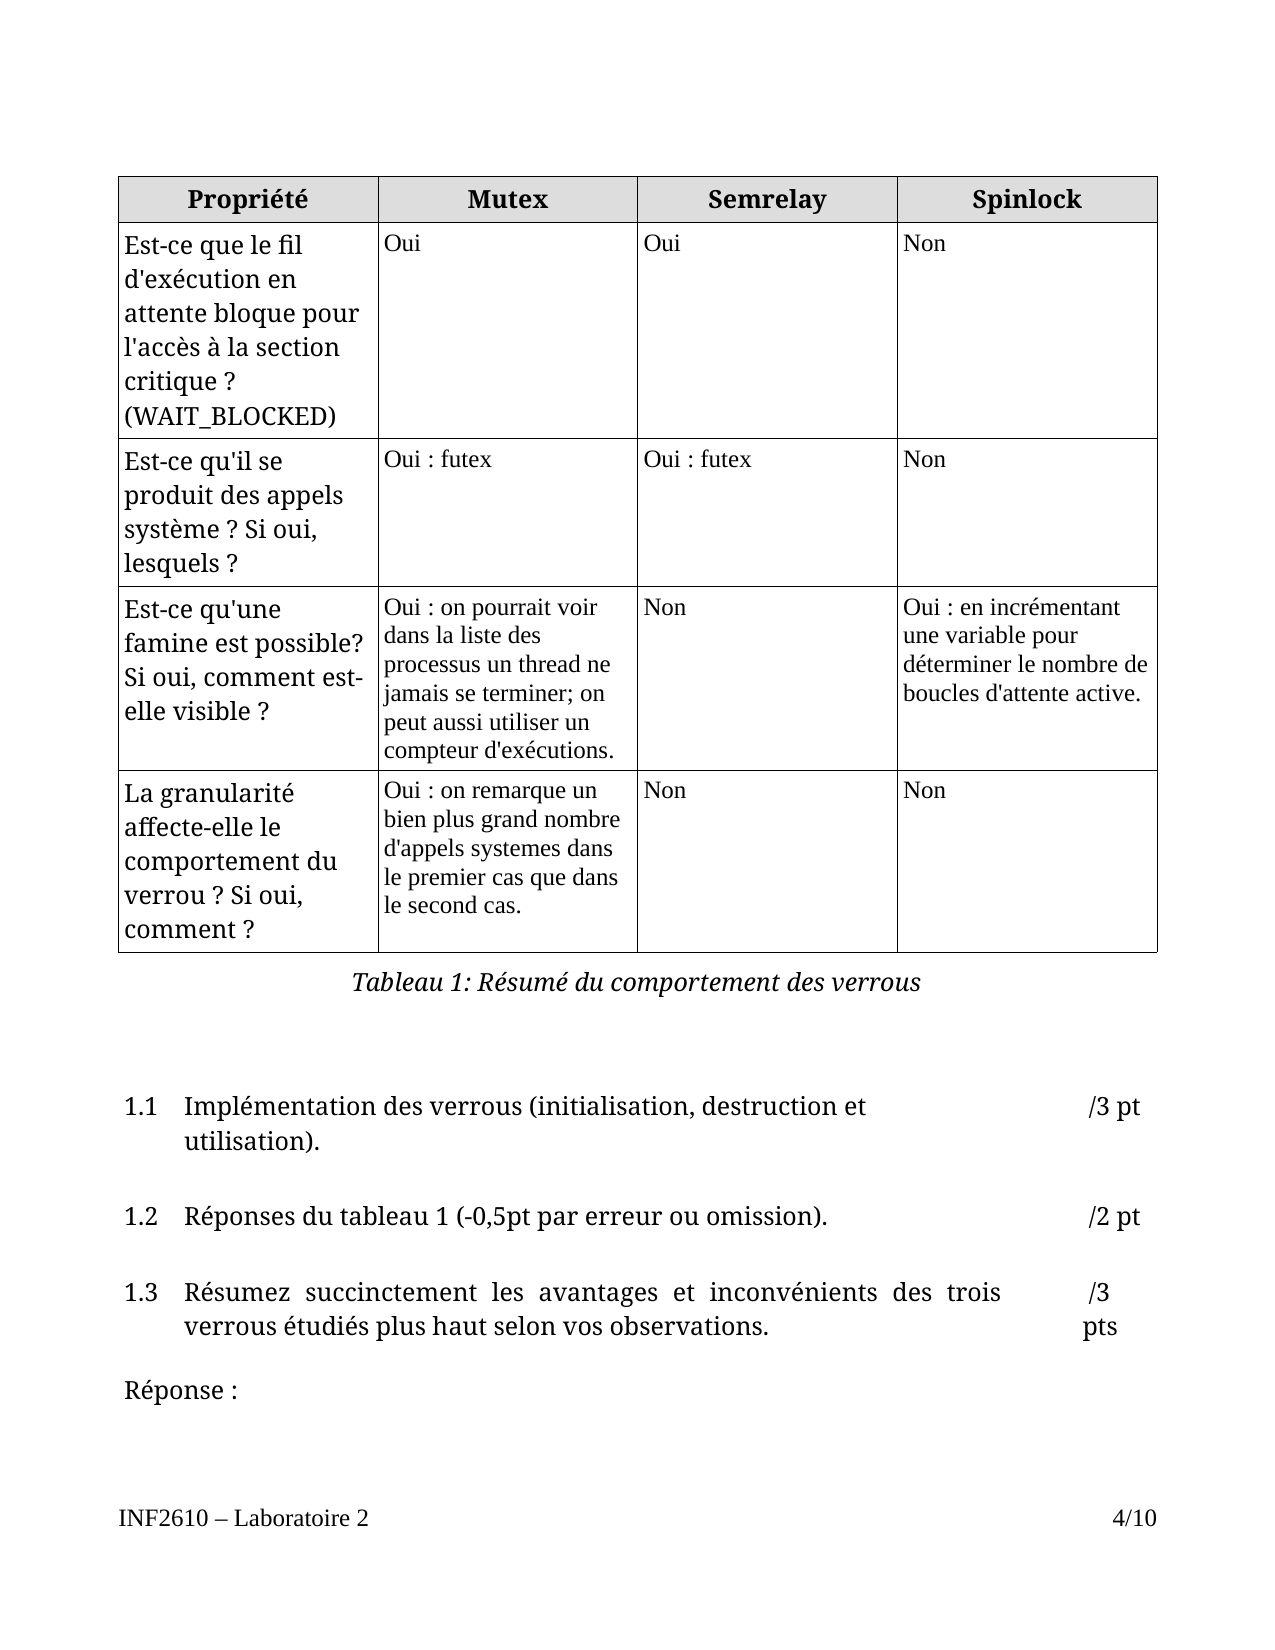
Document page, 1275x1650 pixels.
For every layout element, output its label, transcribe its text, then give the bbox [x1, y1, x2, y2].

table_cell Oui : futex [379, 439, 637, 586]
table_cell Est-ce qu'une famine est possible? Si oui, comment est-elle visible ? [119, 587, 378, 770]
table_cell Oui [638, 223, 897, 438]
table_header Mutex [379, 177, 637, 222]
table_cell Oui : on pourrait voir dans la liste des processus un thread ne jamais se terminer; on peut aussi utiliser un compteur d'exécutions. [379, 587, 637, 770]
table_cell [1008, 1254, 1077, 1427]
table_cell Est-ce que le fil d'exécution en attente bloque pour l'accès à la section critique ? (WAIT_BLOCKED) [119, 223, 378, 438]
table_cell Résumez succinctement les avantages et inconvénients des trois verrous étudiés plus haut selon vos observations. Réponse : [118, 1254, 1007, 1427]
table_cell Réponses du tableau 1 (-0,5pt par erreur ou omission). [118, 1178, 1007, 1253]
table_cell /2 pt [1077, 1178, 1157, 1253]
table_header /3 pt [1077, 1068, 1157, 1178]
table_header Semrelay [638, 177, 897, 222]
table_header Implémentation des verrous (initialisation, destruction et utilisation). [118, 1068, 1007, 1178]
text Tableau 1: Résumé du comportement des verrous [118, 964, 1157, 998]
table_header [1008, 1068, 1077, 1178]
table_cell Non [638, 771, 897, 952]
table_cell Non [898, 771, 1157, 952]
table_cell Oui : en incrémentant une variable pour déterminer le nombre de boucles d'attente active. [898, 587, 1157, 770]
table_cell Oui : on remarque un bien plus grand nombre d'appels systemes dans le premier cas que dans le second cas. [379, 771, 637, 952]
table_cell Non [898, 223, 1157, 438]
table_header Spinlock [898, 177, 1157, 222]
table_header Propriété [119, 177, 378, 222]
table_cell /3 pts [1077, 1254, 1157, 1427]
table_cell Oui : futex [638, 439, 897, 586]
table_cell Non [638, 587, 897, 770]
table_cell [1008, 1178, 1077, 1253]
table_cell Non [898, 439, 1157, 586]
table_cell Oui [379, 223, 637, 438]
table_cell La granularité affecte-elle le comportement du verrou ? Si oui, comment ? [119, 771, 378, 952]
table_cell Est-ce qu'il se produit des appels système ? Si oui, lesquels ? [119, 439, 378, 586]
